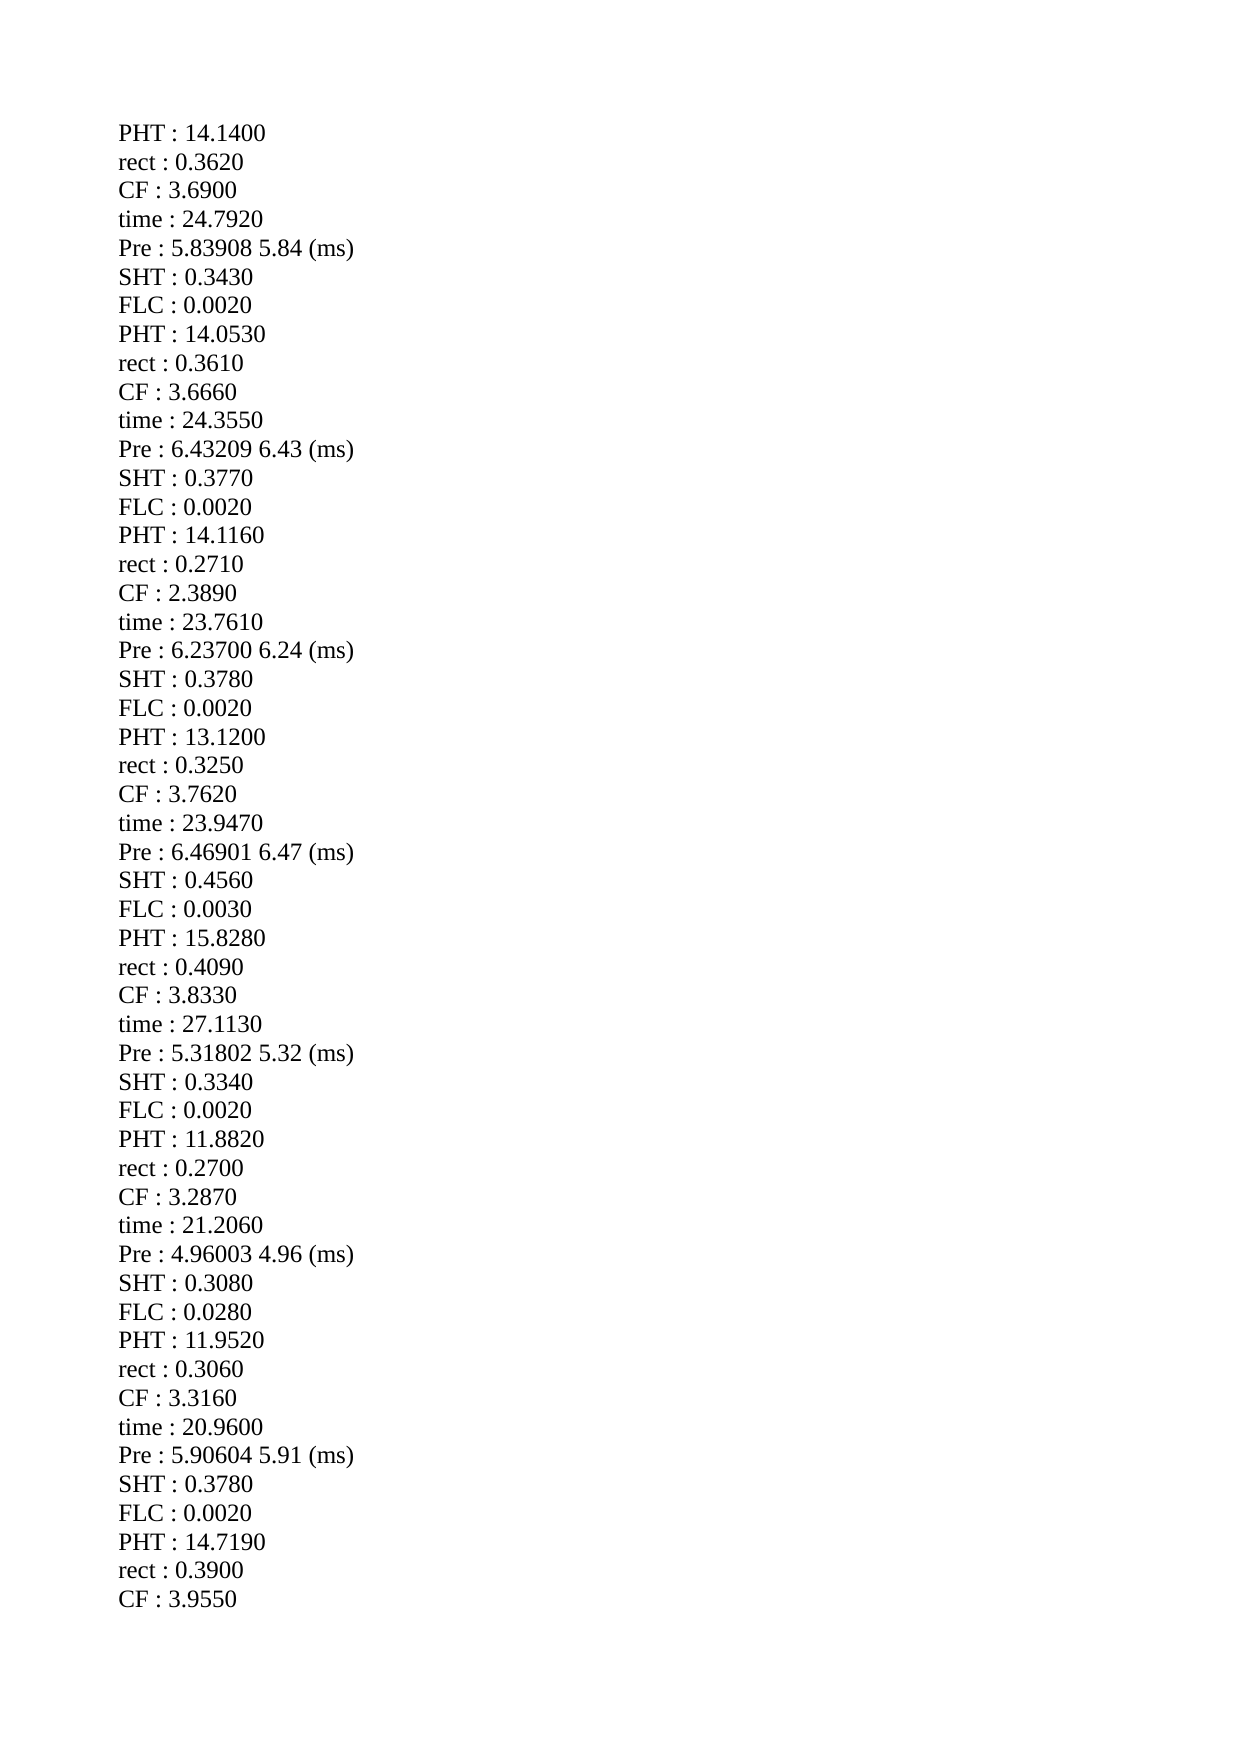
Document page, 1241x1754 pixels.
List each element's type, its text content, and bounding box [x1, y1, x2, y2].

text PHT : 11.8820 [118, 1124, 1122, 1153]
text time : 23.7610 [118, 607, 1122, 636]
text FLC : 0.0280 [118, 1297, 1122, 1326]
text CF : 3.6900 [118, 176, 1122, 204]
text PHT : 15.8280 [118, 923, 1122, 952]
text SHT : 0.3780 [118, 1469, 1122, 1498]
text Pre : 6.43209 6.43 (ms) [118, 434, 1122, 463]
text PHT : 14.1160 [118, 521, 1122, 549]
text PHT : 14.1400 [118, 118, 1122, 147]
text PHT : 14.7190 [118, 1527, 1122, 1556]
text time : 23.9470 [118, 808, 1122, 837]
text Pre : 4.96003 4.96 (ms) [118, 1239, 1122, 1268]
text FLC : 0.0020 [118, 693, 1122, 722]
text SHT : 0.3430 [118, 262, 1122, 291]
text Pre : 6.46901 6.47 (ms) [118, 837, 1122, 866]
text rect : 0.3900 [118, 1556, 1122, 1584]
text PHT : 11.9520 [118, 1326, 1122, 1354]
text FLC : 0.0020 [118, 1498, 1122, 1527]
text CF : 3.9550 [118, 1584, 1122, 1613]
text rect : 0.2710 [118, 549, 1122, 578]
text rect : 0.3060 [118, 1354, 1122, 1383]
text Pre : 5.31802 5.32 (ms) [118, 1038, 1122, 1067]
text FLC : 0.0020 [118, 291, 1122, 319]
text FLC : 0.0030 [118, 894, 1122, 923]
text SHT : 0.3780 [118, 664, 1122, 693]
text Pre : 6.23700 6.24 (ms) [118, 636, 1122, 664]
text FLC : 0.0020 [118, 492, 1122, 521]
text CF : 3.2870 [118, 1182, 1122, 1211]
text rect : 0.3620 [118, 147, 1122, 176]
text CF : 3.7620 [118, 779, 1122, 808]
text time : 24.3550 [118, 406, 1122, 434]
text time : 27.1130 [118, 1009, 1122, 1038]
text SHT : 0.3340 [118, 1067, 1122, 1096]
text time : 20.9600 [118, 1412, 1122, 1441]
text rect : 0.2700 [118, 1153, 1122, 1182]
text SHT : 0.4560 [118, 866, 1122, 894]
text SHT : 0.3080 [118, 1268, 1122, 1297]
text rect : 0.3250 [118, 751, 1122, 779]
text CF : 2.3890 [118, 578, 1122, 607]
text FLC : 0.0020 [118, 1096, 1122, 1124]
text PHT : 14.0530 [118, 319, 1122, 348]
text Pre : 5.90604 5.91 (ms) [118, 1441, 1122, 1469]
text CF : 3.3160 [118, 1383, 1122, 1412]
text SHT : 0.3770 [118, 463, 1122, 492]
text time : 21.2060 [118, 1211, 1122, 1239]
text time : 24.7920 [118, 204, 1122, 233]
text CF : 3.8330 [118, 981, 1122, 1009]
text CF : 3.6660 [118, 377, 1122, 406]
text rect : 0.3610 [118, 348, 1122, 377]
text Pre : 5.83908 5.84 (ms) [118, 233, 1122, 262]
text rect : 0.4090 [118, 952, 1122, 981]
text PHT : 13.1200 [118, 722, 1122, 751]
